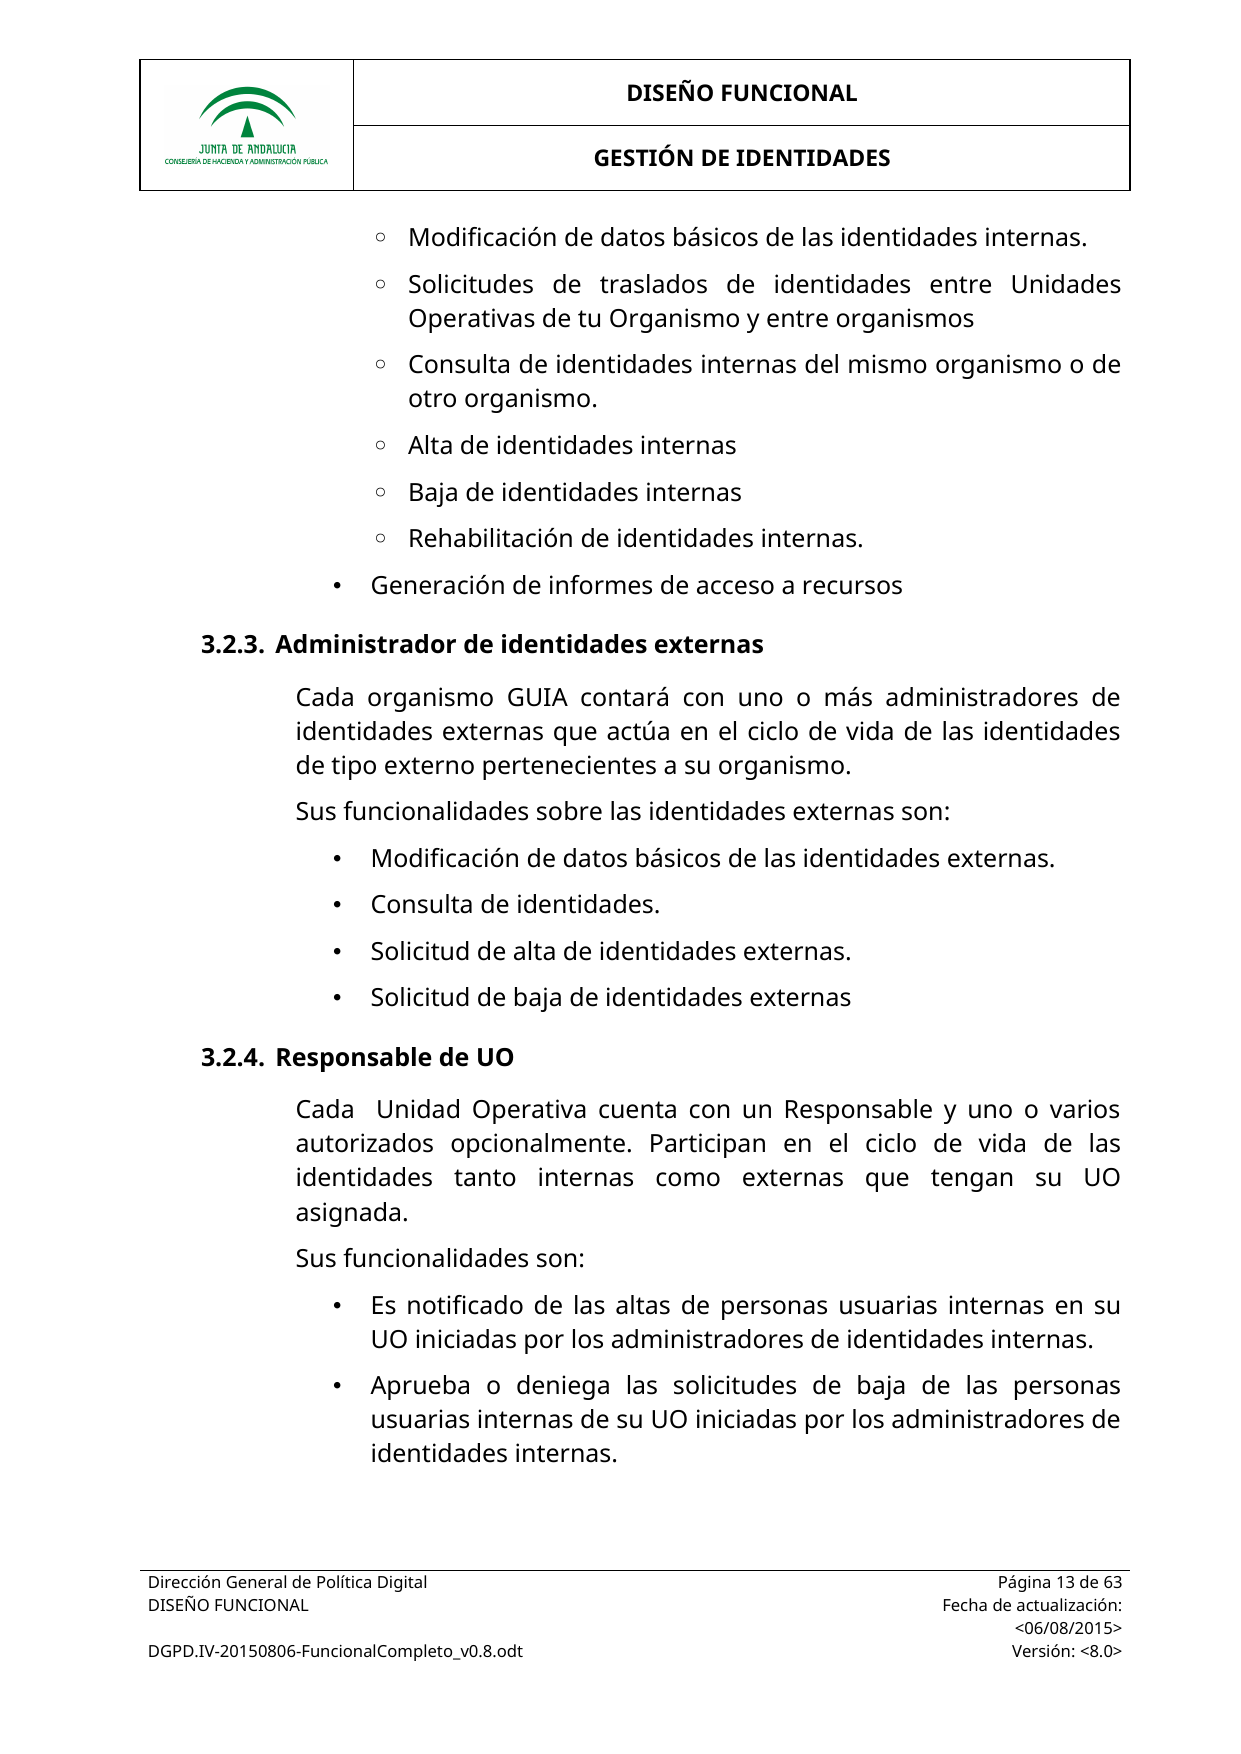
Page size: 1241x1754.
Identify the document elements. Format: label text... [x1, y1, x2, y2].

list Baja de identidades internas [370, 474, 1122, 508]
list Modificación de datos básicos de las identidades externas. [333, 840, 1122, 874]
subtitle Administrador de identidades externas [201, 626, 1122, 660]
list Modificación de datos básicos de las identidades internas. [370, 220, 1122, 254]
list Solicitudes de traslados de identidades entre Unidades Operativas de tu Organismo y entre organismos [370, 266, 1122, 334]
list Solicitud de alta de identidades externas. [333, 933, 1122, 968]
list Consulta de identidades. [333, 887, 1122, 921]
subtitle Responsable de UO [201, 1039, 1122, 1073]
text Cada Unidad Operativa cuenta con un Responsable y uno o varios autorizados opcionalmente. Participan en el ciclo de vida de las identidades tanto internas como externas que tengan su UO asignada. [295, 1092, 1122, 1228]
list Rehabilitación de identidades internas. [370, 521, 1122, 555]
list Consulta de identidades internas del mismo organismo o de otro organismo. [370, 347, 1122, 415]
list Aprueba o deniega las solicitudes de baja de las personas usuarias internas de su UO iniciadas por los administradores de identidades internas. [333, 1368, 1122, 1470]
picture [164, 85, 330, 165]
list Alta de identidades internas [370, 428, 1122, 462]
list Solicitud de baja de identidades externas [333, 980, 1122, 1014]
text Sus funcionalidades sobre las identidades externas son: [295, 794, 1122, 828]
text Cada organismo GUIA contará con uno o más administradores de identidades externas que actúa en el ciclo de vida de las identidades de tipo externo pertenecientes a su organismo. [295, 679, 1122, 781]
list Es notificado de las altas de personas usuarias internas en su UO iniciadas por los administradores de identidades internas. [333, 1287, 1122, 1355]
text Sus funcionalidades son: [295, 1241, 1122, 1275]
list Generación de informes de acceso a recursos [333, 567, 1122, 601]
